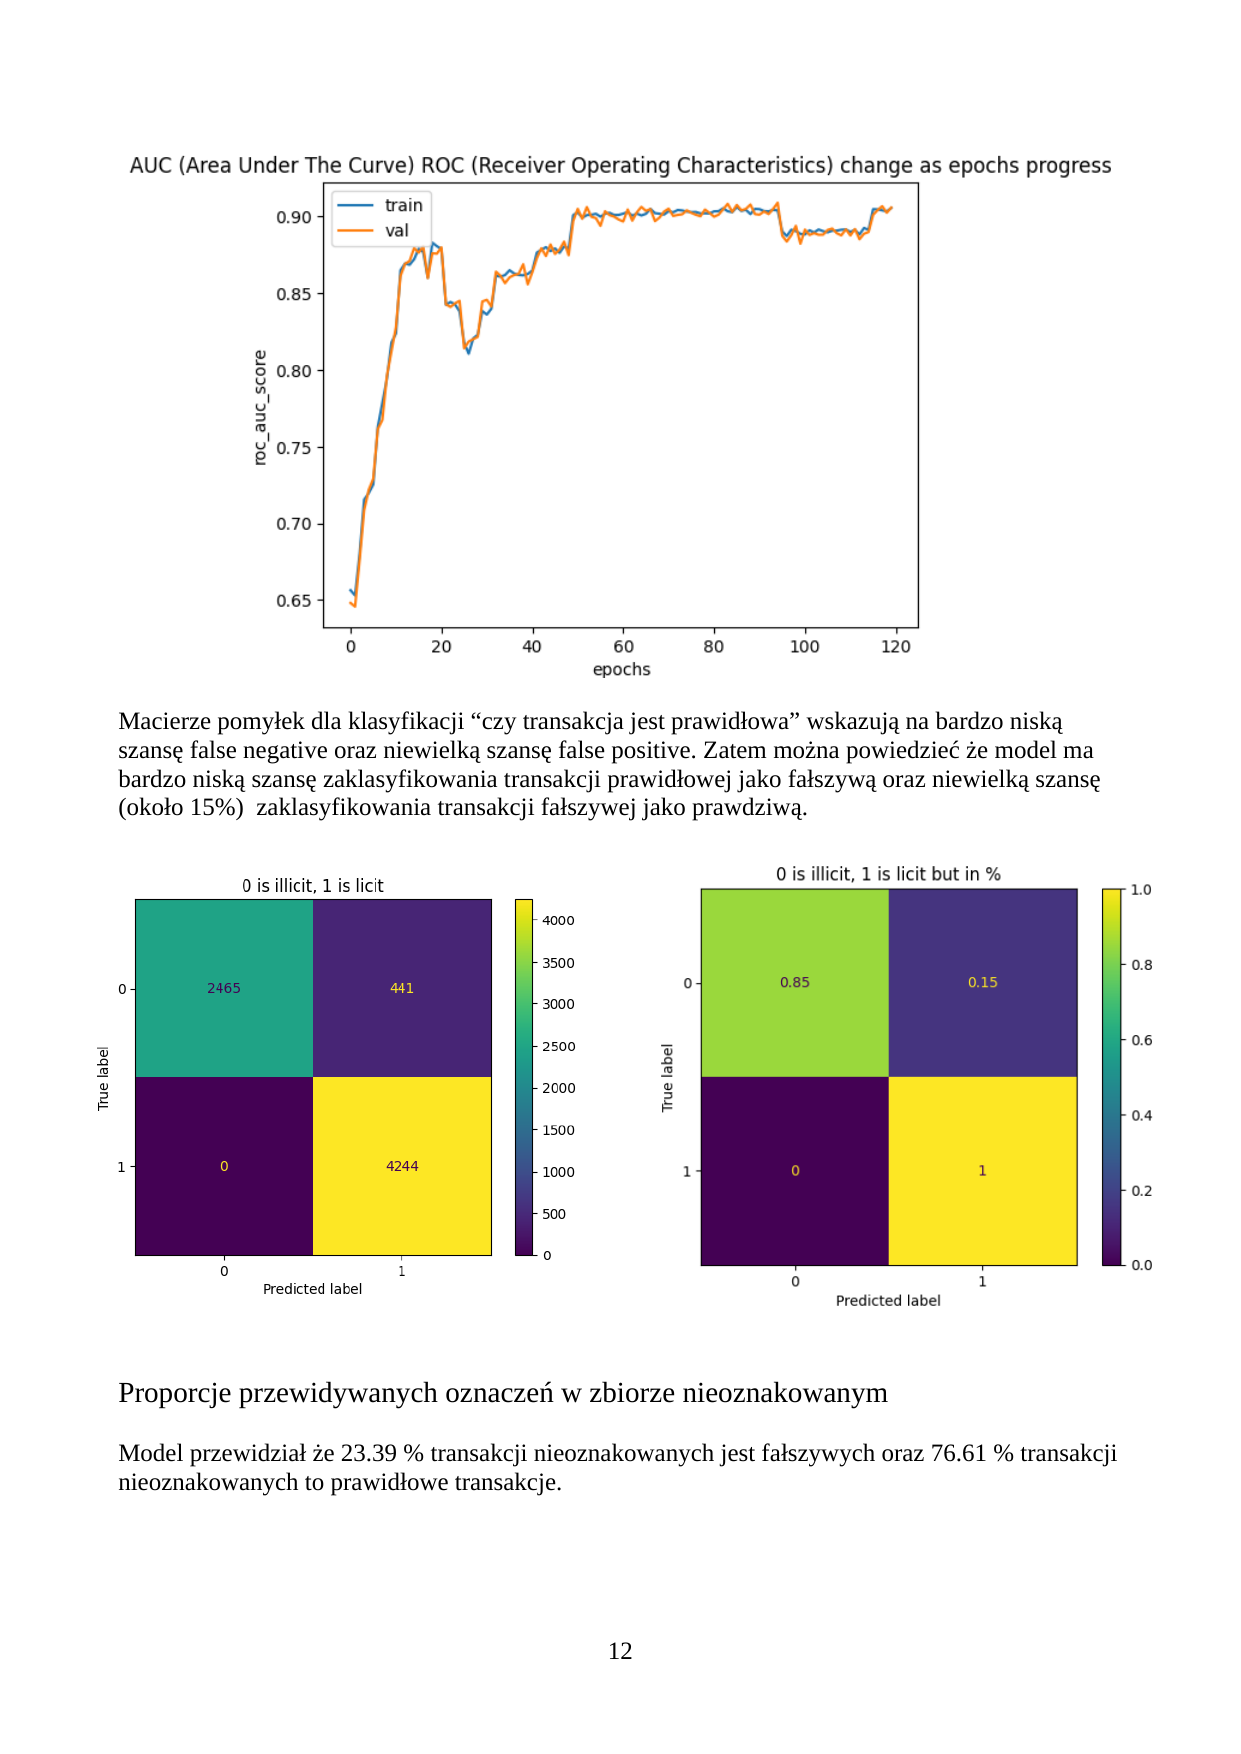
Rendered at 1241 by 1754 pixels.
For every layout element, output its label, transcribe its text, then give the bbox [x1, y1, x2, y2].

text Model przewidział że 23.39 % transakcji nieoznakowanych jest fałszywych oraz 76.61 % transakcji nieoznakowanych to prawidłowe transakcje. [118, 1438, 1122, 1495]
picture [652, 856, 1162, 1319]
text Proporcje przewidywanych oznaczeń w zbiorze nieoznakowanym [118, 1376, 1122, 1409]
picture [118, 145, 1123, 678]
text Macierze pomyłek dla klasyfikacji “czy transakcja jest prawidłowa” wskazują na bardzo niską szansę false negative oraz niewielką szansę false positive. Zatem można powiedzieć że model ma bardzo niską szansę zaklasyfikowania transakcji prawidłowej jako fałszywą oraz niewielką szansę (około 15%) zaklasyfikowania transakcji fałszywej jako prawdziwą. [118, 706, 1122, 821]
picture [88, 868, 584, 1306]
